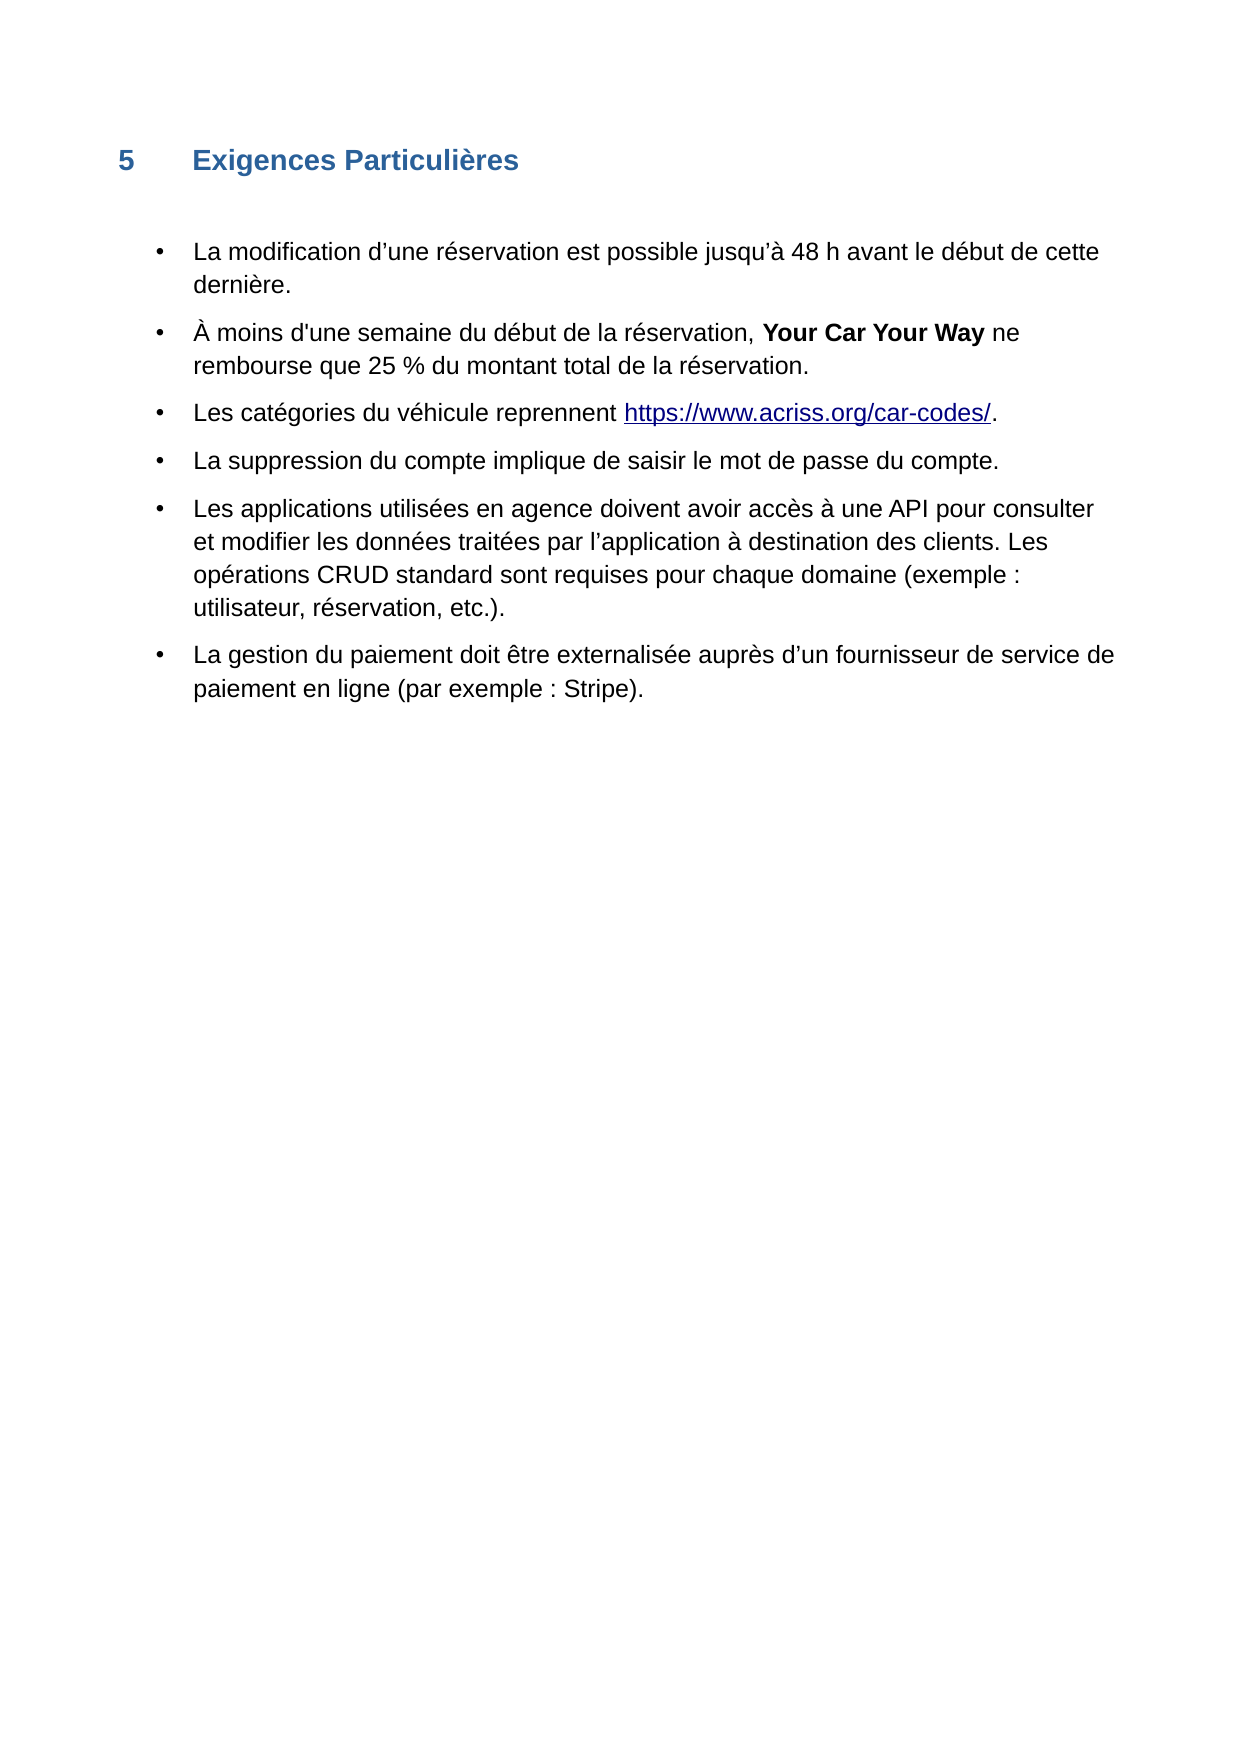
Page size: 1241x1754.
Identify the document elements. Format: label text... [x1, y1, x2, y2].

subtitle Exigences Particulières [118, 143, 1122, 177]
list Les applications utilisées en agence doivent avoir accès à une API pour consulter et modifier les données traitées par l’application à destination des clients. Les opérations CRUD standard sont requises pour chaque domaine (exemple : utilisateur, réservation, etc.). [156, 494, 1122, 622]
list La suppression du compte implique de saisir le mot de passe du compte. [156, 446, 1122, 475]
list La modification d’une réservation est possible jusqu’à 48 h avant le début de cette dernière. [156, 237, 1122, 299]
list Les catégories du véhicule reprennent https://www.acriss.org/car-codes/. [156, 398, 1122, 427]
list La gestion du paiement doit être externalisée auprès d’un fournisseur de service de paiement en ligne (par exemple : Stripe). [156, 640, 1122, 702]
list À moins d'une semaine du début de la réservation, Your Car Your Way ne rembourse que 25 % du montant total de la réservation. [156, 317, 1122, 379]
